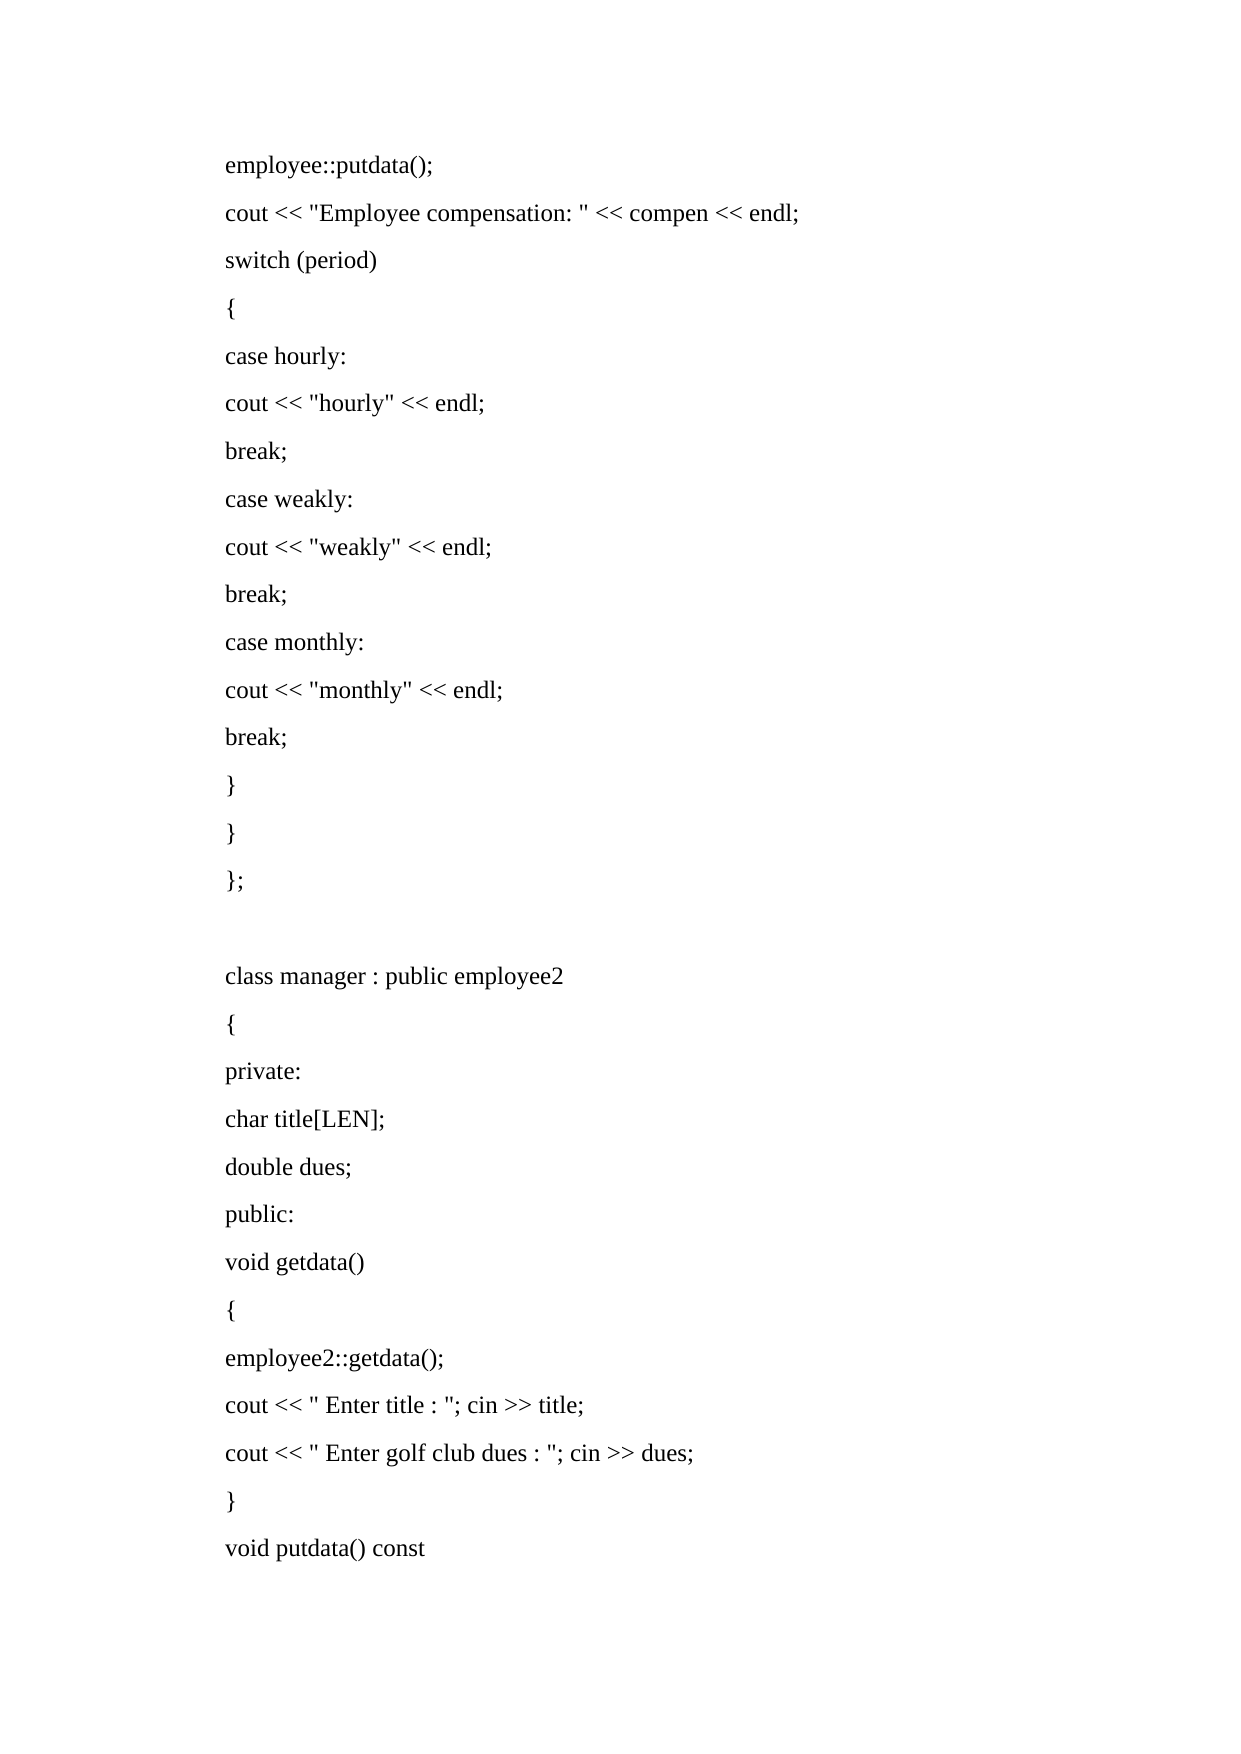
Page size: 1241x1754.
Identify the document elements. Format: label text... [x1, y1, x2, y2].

text public: [150, 1199, 1090, 1228]
text } [150, 818, 1090, 847]
text case weakly: [150, 484, 1090, 513]
text { [150, 293, 1090, 322]
text cout << " Enter golf club dues : "; cin >> dues; [150, 1438, 1090, 1467]
text employee2::getdata(); [150, 1343, 1090, 1371]
text cout << "Employee compensation: " << compen << endl; [150, 198, 1090, 226]
text char title[LEN]; [150, 1104, 1090, 1133]
text } [150, 770, 1090, 799]
text switch (period) [150, 245, 1090, 274]
text break; [150, 722, 1090, 751]
text { [150, 1009, 1090, 1037]
text cout << "hourly" << endl; [150, 388, 1090, 417]
text void putdata() const [150, 1533, 1090, 1562]
text case monthly: [150, 627, 1090, 656]
text void getdata() [150, 1247, 1090, 1276]
text private: [150, 1056, 1090, 1085]
text cout << " Enter title : "; cin >> title; [150, 1390, 1090, 1419]
text class manager : public employee2 [150, 961, 1090, 990]
text }; [150, 866, 1090, 894]
text employee::putdata(); [150, 150, 1090, 179]
text double dues; [150, 1152, 1090, 1181]
text cout << "monthly" << endl; [150, 675, 1090, 703]
text case hourly: [150, 341, 1090, 369]
text break; [150, 436, 1090, 465]
text { [150, 1295, 1090, 1324]
text } [150, 1486, 1090, 1514]
text break; [150, 579, 1090, 608]
text cout << "weakly" << endl; [150, 532, 1090, 560]
